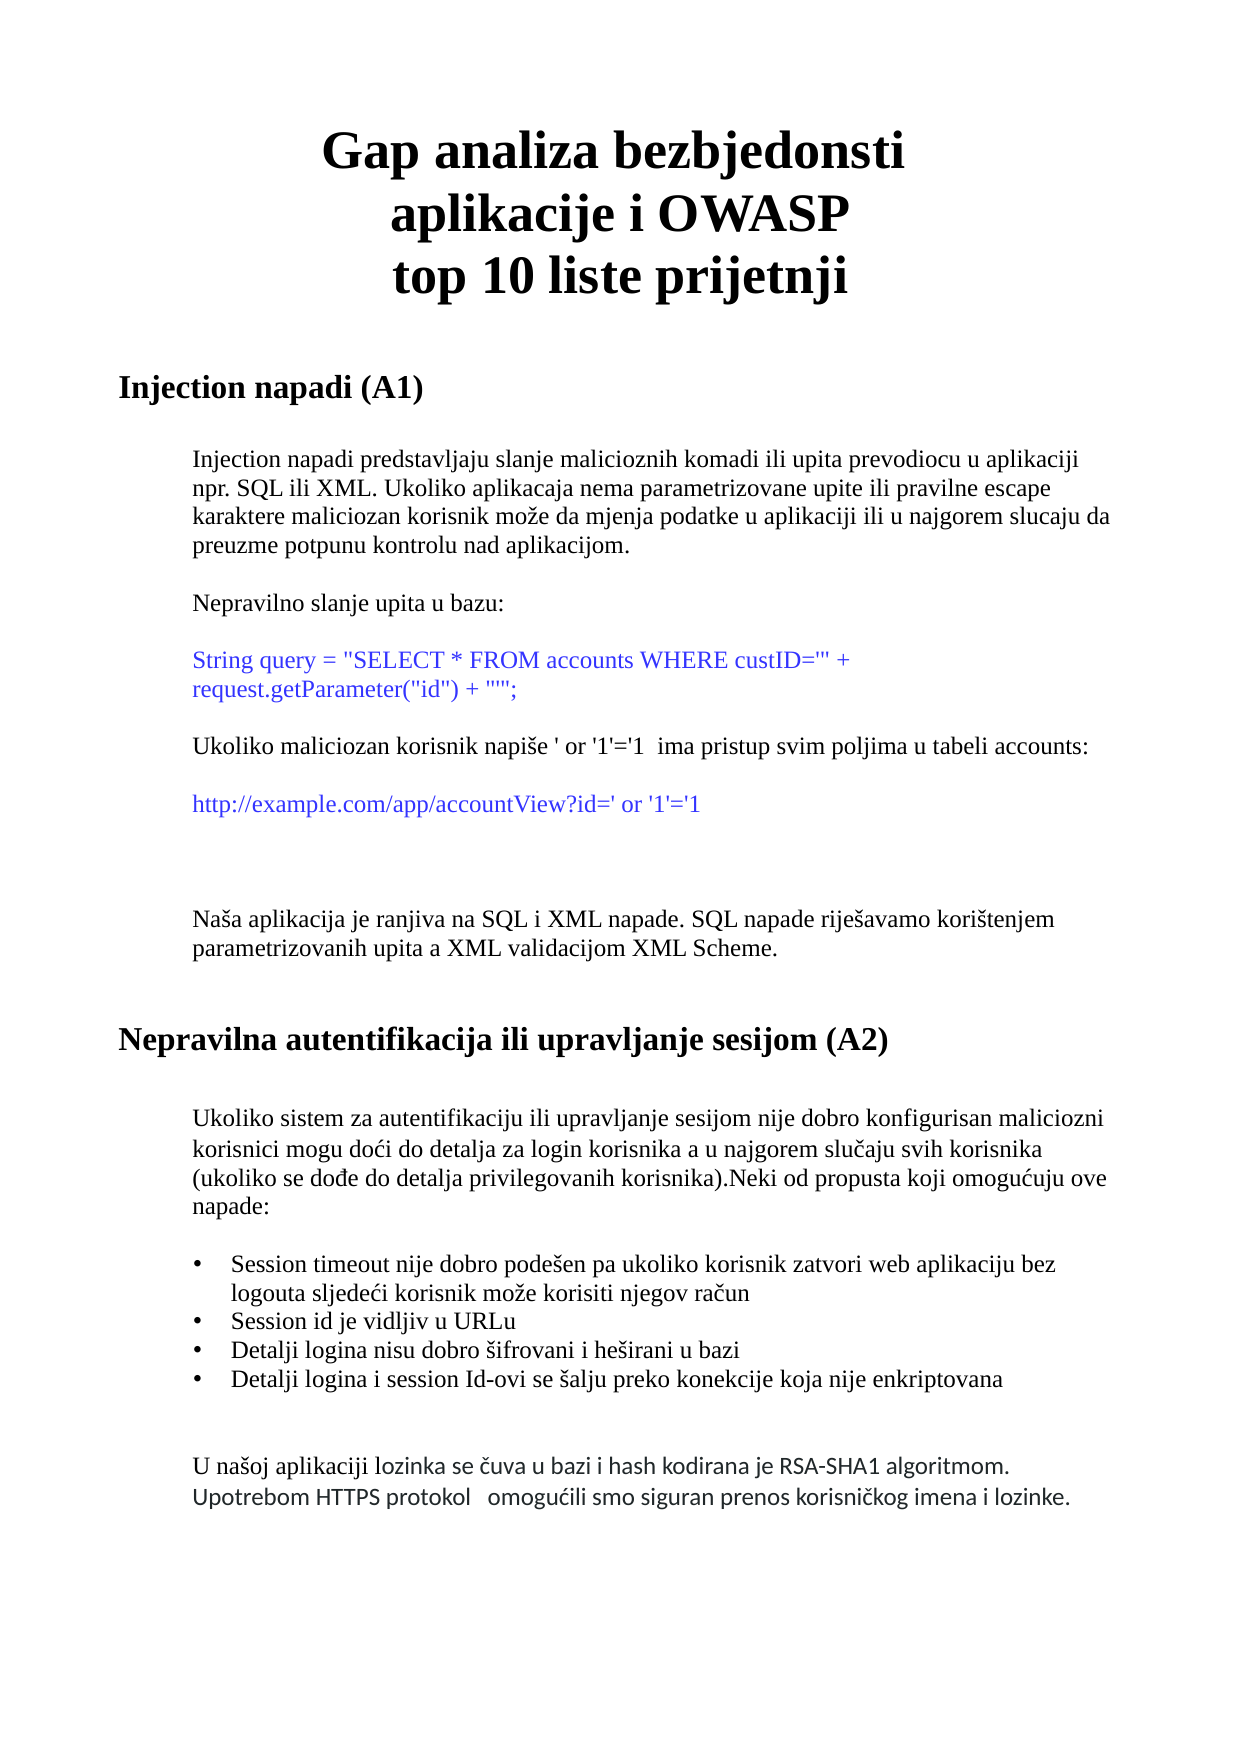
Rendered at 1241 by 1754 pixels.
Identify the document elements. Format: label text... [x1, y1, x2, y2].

text Nepravilna autentifikacija ili upravljanje sesijom (A2) [118, 1019, 1122, 1057]
list Detalji logina nisu dobro šifrovani i heširani u bazi [193, 1335, 1122, 1364]
text http://example.com/app/accountView?id=' or '1'='1 [118, 789, 1122, 818]
list Session id je vidljiv u URLu [193, 1306, 1122, 1335]
list Detalji logina i session Id-ovi se šalju preko konekcije koja nije enkriptovana [193, 1364, 1122, 1393]
list Session timeout nije dobro podešen pa ukoliko korisnik zatvori web aplikaciju bez logouta sljedeći korisnik može korisiti njegov račun [193, 1249, 1122, 1306]
text Ukoliko sistem za autentifikaciju ili upravljanje sesijom nije dobro konfigurisan maliciozni korisnici mogu doći do detalja za login korisnika a u najgorem slučaju svih korisnika (ukoliko se dođe do detalja privilegovanih korisnika).Neki od propusta koji omogućuju ove napade: [118, 1096, 1122, 1220]
text Injection napadi (A1) [118, 367, 1122, 406]
text String query = "SELECT * FROM accounts WHERE custID='" + request.getParameter("id") + "'"; [118, 645, 1122, 703]
text Nepravilno slanje upita u bazu: [118, 588, 1122, 616]
text Gap analiza bezbjedonsti [118, 118, 1122, 180]
text Injection napadi predstavljaju slanje malicioznih komadi ili upita prevodiocu u aplikaciji npr. SQL ili XML. Ukoliko aplikacaja nema parametrizovane upite ili pravilne escape karaktere maliciozan korisnik može da mjenja podatke u aplikaciji ili u najgorem slucaju da preuzme potpunu kontrolu nad aplikacijom. [118, 444, 1122, 559]
text Ukoliko maliciozan korisnik napiše ' or '1'='1 ima pristup svim poljima u tabeli accounts: [118, 731, 1122, 760]
text U našoj aplikaciji lozinka se čuva u bazi i hash kodirana je RSA-SHA1 algoritmom. Upotrebom HTTPS protokol omogućili smo siguran prenos korisničkog imena i lozinke. [118, 1450, 1122, 1511]
text top 10 liste prijetnji [118, 243, 1122, 305]
text Naša aplikacija je ranjiva na SQL i XML napade. SQL napade riješavamo korištenjem parametrizovanih upita a XML validacijom XML Scheme. [118, 904, 1122, 961]
text aplikacije i OWASP [118, 180, 1122, 243]
